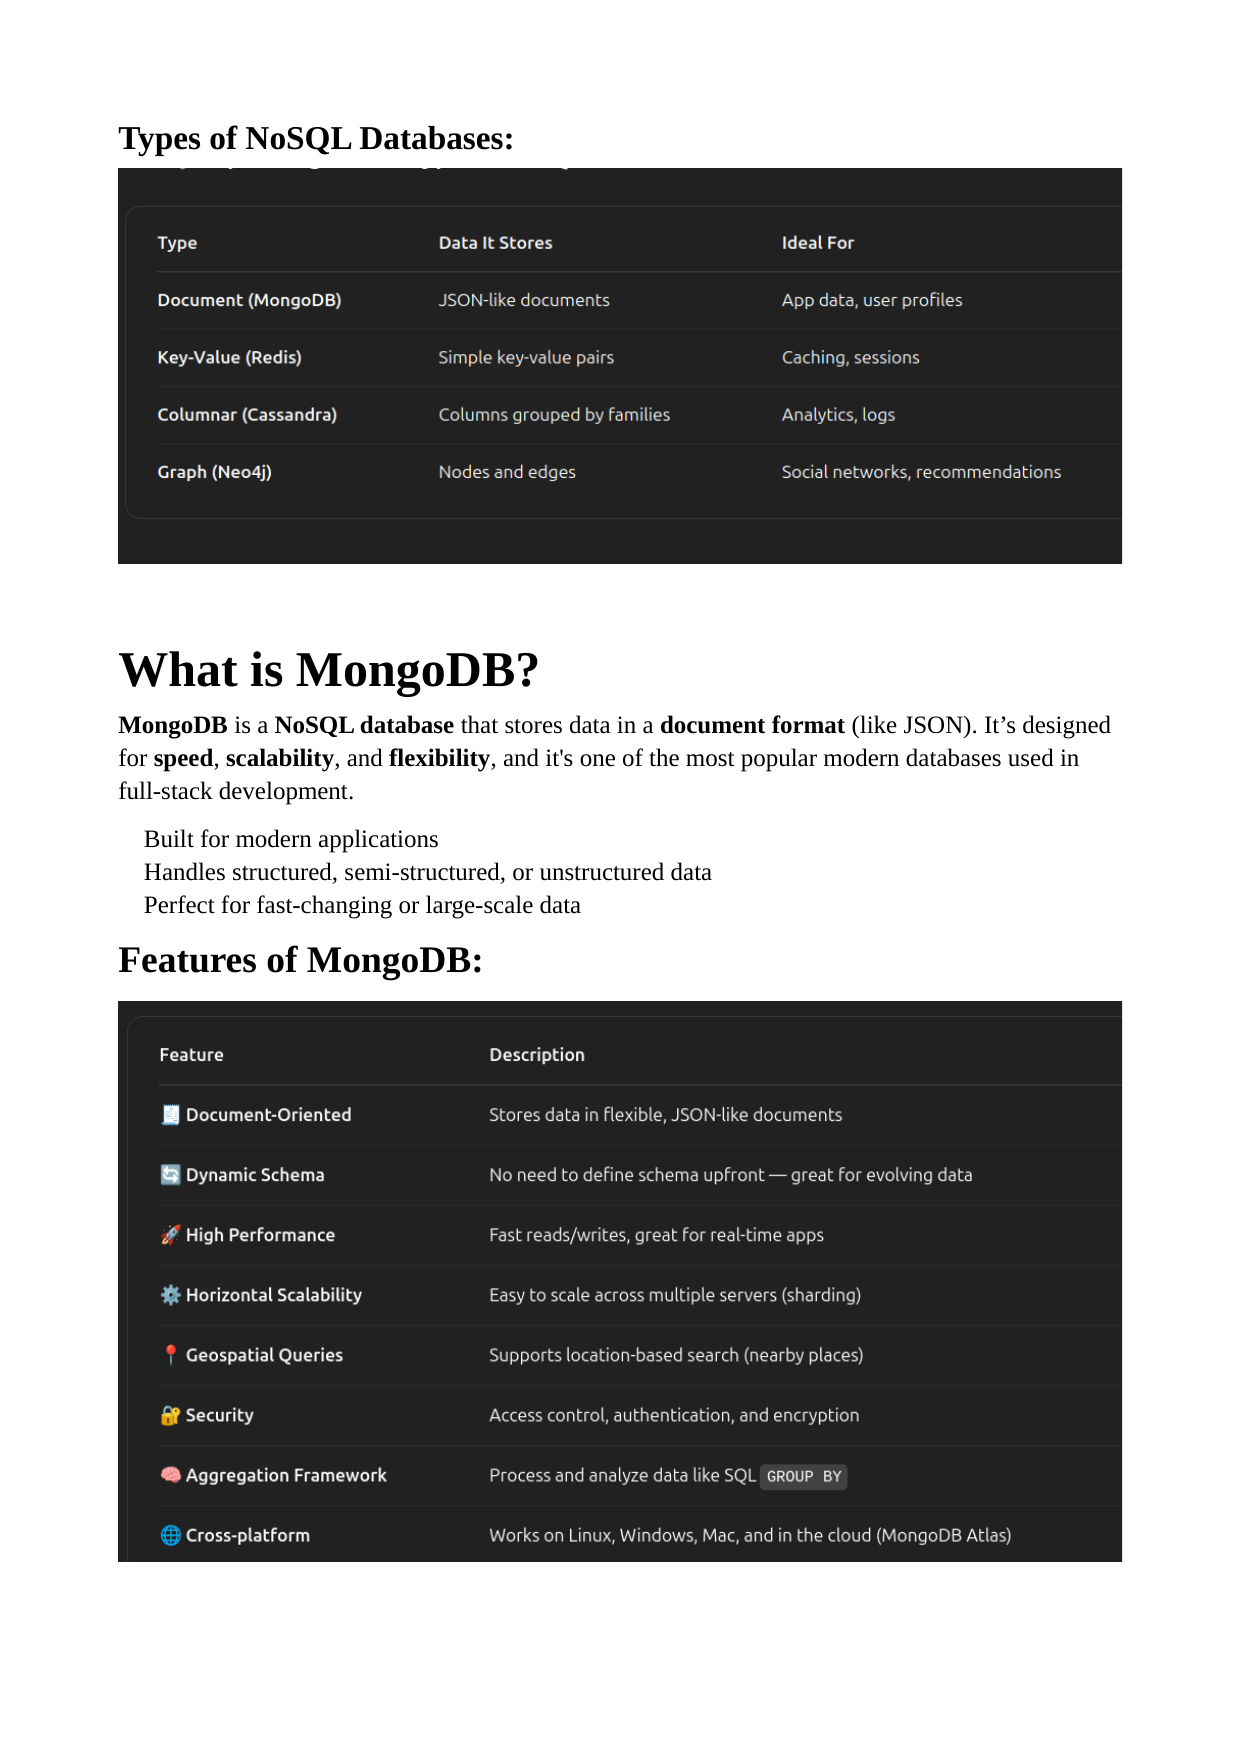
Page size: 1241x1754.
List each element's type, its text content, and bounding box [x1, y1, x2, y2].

text Features of MongoDB: [118, 937, 1122, 981]
subtitle Types of NoSQL Databases: [118, 118, 1122, 156]
picture [118, 1001, 1123, 1562]
text MongoDB is a NoSQL database that stores data in a document format (like JSON). It’s designed for speed, scalability, and flexibility, and it's one of the most popular modern databases used in full-stack development. [118, 710, 1122, 805]
picture [118, 168, 1123, 564]
text 🔹 Built for modern applications 🔹 Handles structured, semi-structured, or unstructured data 🔹 Perfect for fast-changing or large-scale data [118, 824, 1122, 919]
subtitle What is MongoDB? [118, 640, 1122, 698]
